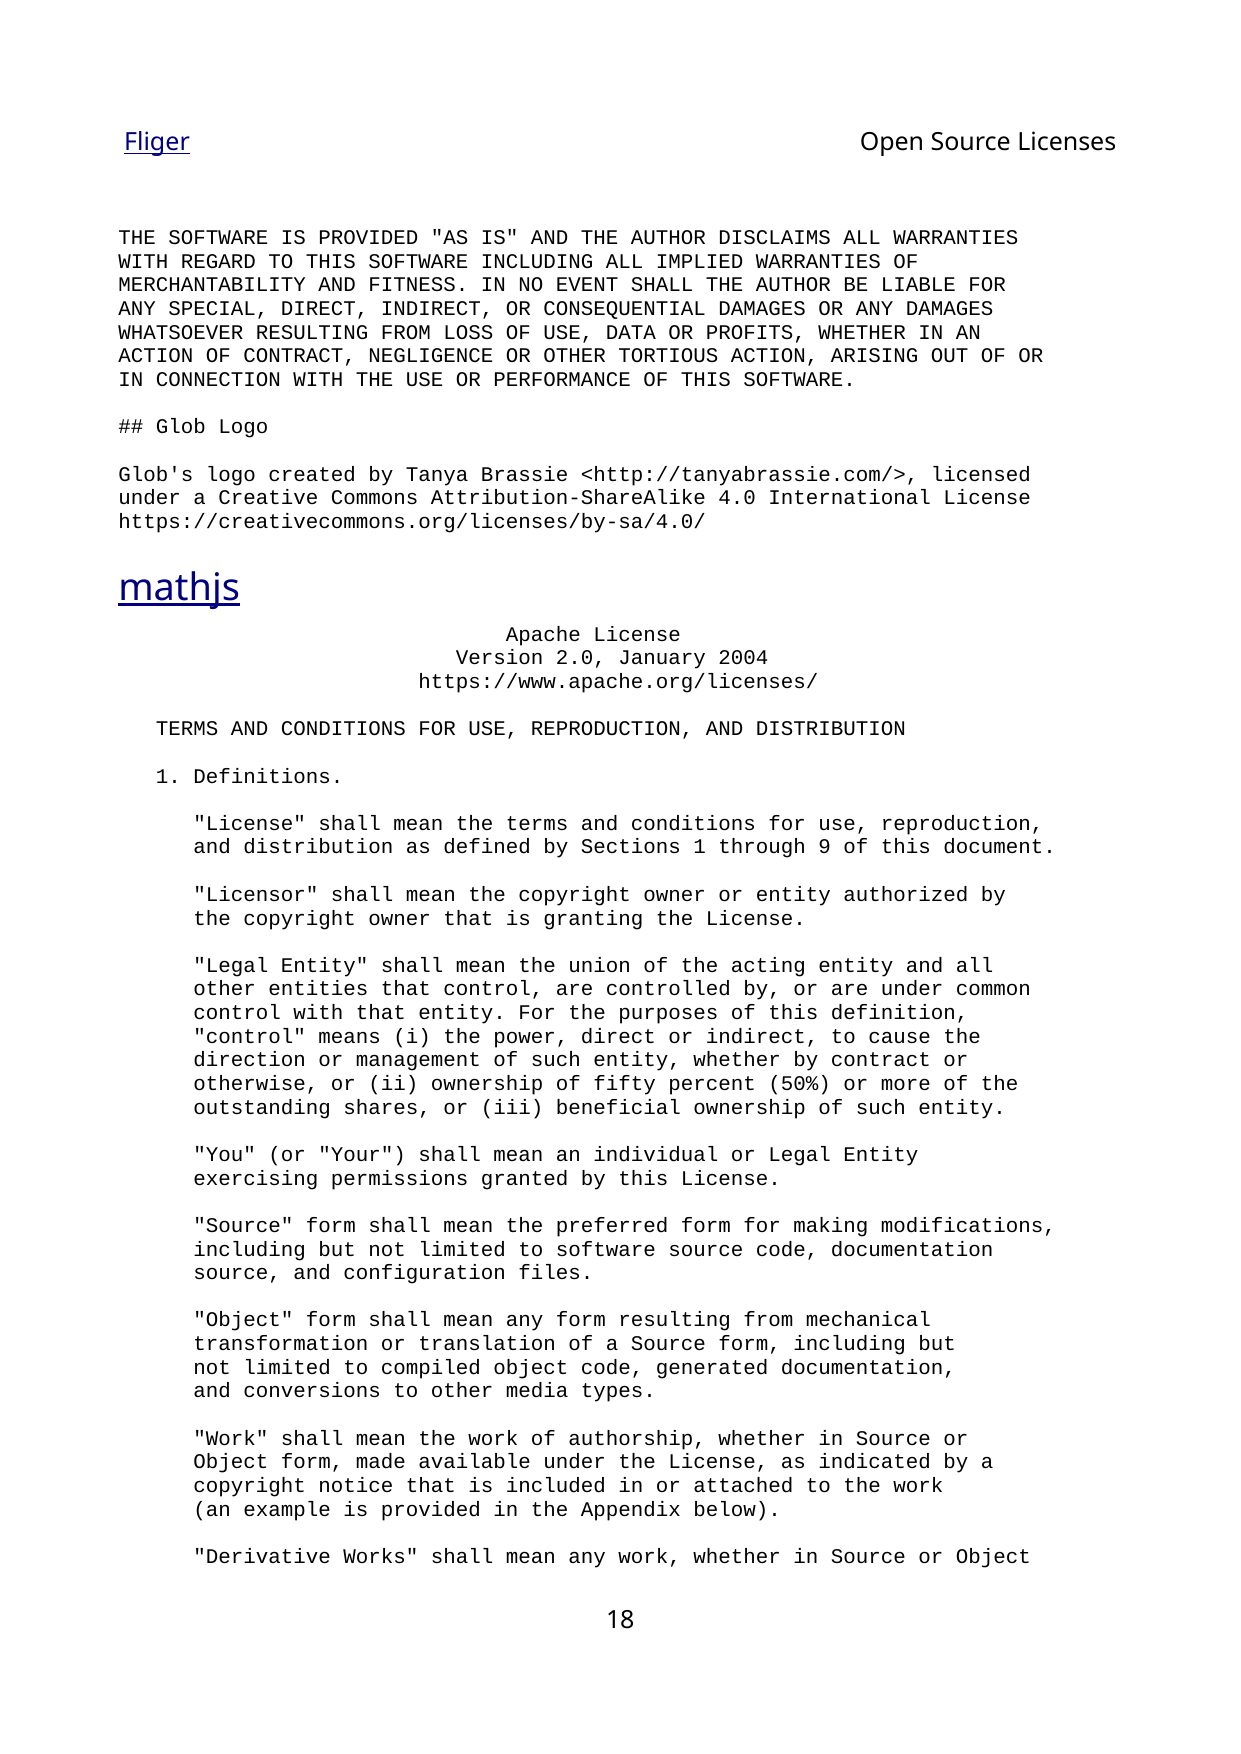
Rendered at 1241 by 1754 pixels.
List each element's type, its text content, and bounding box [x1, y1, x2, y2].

text "Source" form shall mean the preferred form for making modifications, [118, 1215, 1122, 1238]
text control with that entity. For the purposes of this definition, [118, 1002, 1122, 1026]
text direction or management of such entity, whether by contract or [118, 1049, 1122, 1073]
text "Object" form shall mean any form resulting from mechanical [118, 1309, 1122, 1333]
text not limited to compiled object code, generated documentation, [118, 1357, 1122, 1380]
text TERMS AND CONDITIONS FOR USE, REPRODUCTION, AND DISTRIBUTION [118, 718, 1122, 742]
text https://creativecommons.org/licenses/by-sa/4.0/ [118, 511, 1122, 534]
subtitle mathjs [118, 559, 1122, 611]
text transformation or translation of a Source form, including but [118, 1333, 1122, 1357]
text Object form, made available under the License, as indicated by a [118, 1451, 1122, 1475]
text Version 2.0, January 2004 [118, 647, 1122, 671]
text and conversions to other media types. [118, 1380, 1122, 1404]
text "License" shall mean the terms and conditions for use, reproduction, [118, 813, 1122, 837]
text "Derivative Works" shall mean any work, whether in Source or Object [118, 1546, 1122, 1569]
text ANY SPECIAL, DIRECT, INDIRECT, OR CONSEQUENTIAL DAMAGES OR ANY DAMAGES [118, 298, 1122, 322]
text WHATSOEVER RESULTING FROM LOSS OF USE, DATA OR PROFITS, WHETHER IN AN [118, 322, 1122, 345]
text Glob's logo created by Tanya Brassie <http://tanyabrassie.com/>, licensed [118, 464, 1122, 487]
text "Licensor" shall mean the copyright owner or entity authorized by [118, 884, 1122, 907]
text "control" means (i) the power, direct or indirect, to cause the [118, 1026, 1122, 1049]
text otherwise, or (ii) ownership of fifty percent (50%) or more of the [118, 1073, 1122, 1097]
text 1. Definitions. [118, 766, 1122, 789]
text ## Glob Logo [118, 416, 1122, 440]
text and distribution as defined by Sections 1 through 9 of this document. [118, 837, 1122, 860]
text under a Creative Commons Attribution-ShareAlike 4.0 International License [118, 487, 1122, 511]
text ACTION OF CONTRACT, NEGLIGENCE OR OTHER TORTIOUS ACTION, ARISING OUT OF OR [118, 345, 1122, 369]
text "Legal Entity" shall mean the union of the acting entity and all [118, 955, 1122, 978]
text copyright notice that is included in or attached to the work [118, 1475, 1122, 1499]
text exercising permissions granted by this License. [118, 1168, 1122, 1191]
text WITH REGARD TO THIS SOFTWARE INCLUDING ALL IMPLIED WARRANTIES OF [118, 251, 1122, 274]
text including but not limited to software source code, documentation [118, 1238, 1122, 1262]
text Apache License [118, 624, 1122, 647]
text IN CONNECTION WITH THE USE OR PERFORMANCE OF THIS SOFTWARE. [118, 369, 1122, 393]
text https://www.apache.org/licenses/ [118, 671, 1122, 695]
text (an example is provided in the Appendix below). [118, 1499, 1122, 1522]
text "Work" shall mean the work of authorship, whether in Source or [118, 1428, 1122, 1451]
text outstanding shares, or (iii) beneficial ownership of such entity. [118, 1097, 1122, 1120]
text the copyright owner that is granting the License. [118, 907, 1122, 931]
text "You" (or "Your") shall mean an individual or Legal Entity [118, 1144, 1122, 1168]
text MERCHANTABILITY AND FITNESS. IN NO EVENT SHALL THE AUTHOR BE LIABLE FOR [118, 274, 1122, 298]
text THE SOFTWARE IS PROVIDED "AS IS" AND THE AUTHOR DISCLAIMS ALL WARRANTIES [118, 227, 1122, 251]
text other entities that control, are controlled by, or are under common [118, 978, 1122, 1002]
text source, and configuration files. [118, 1262, 1122, 1286]
